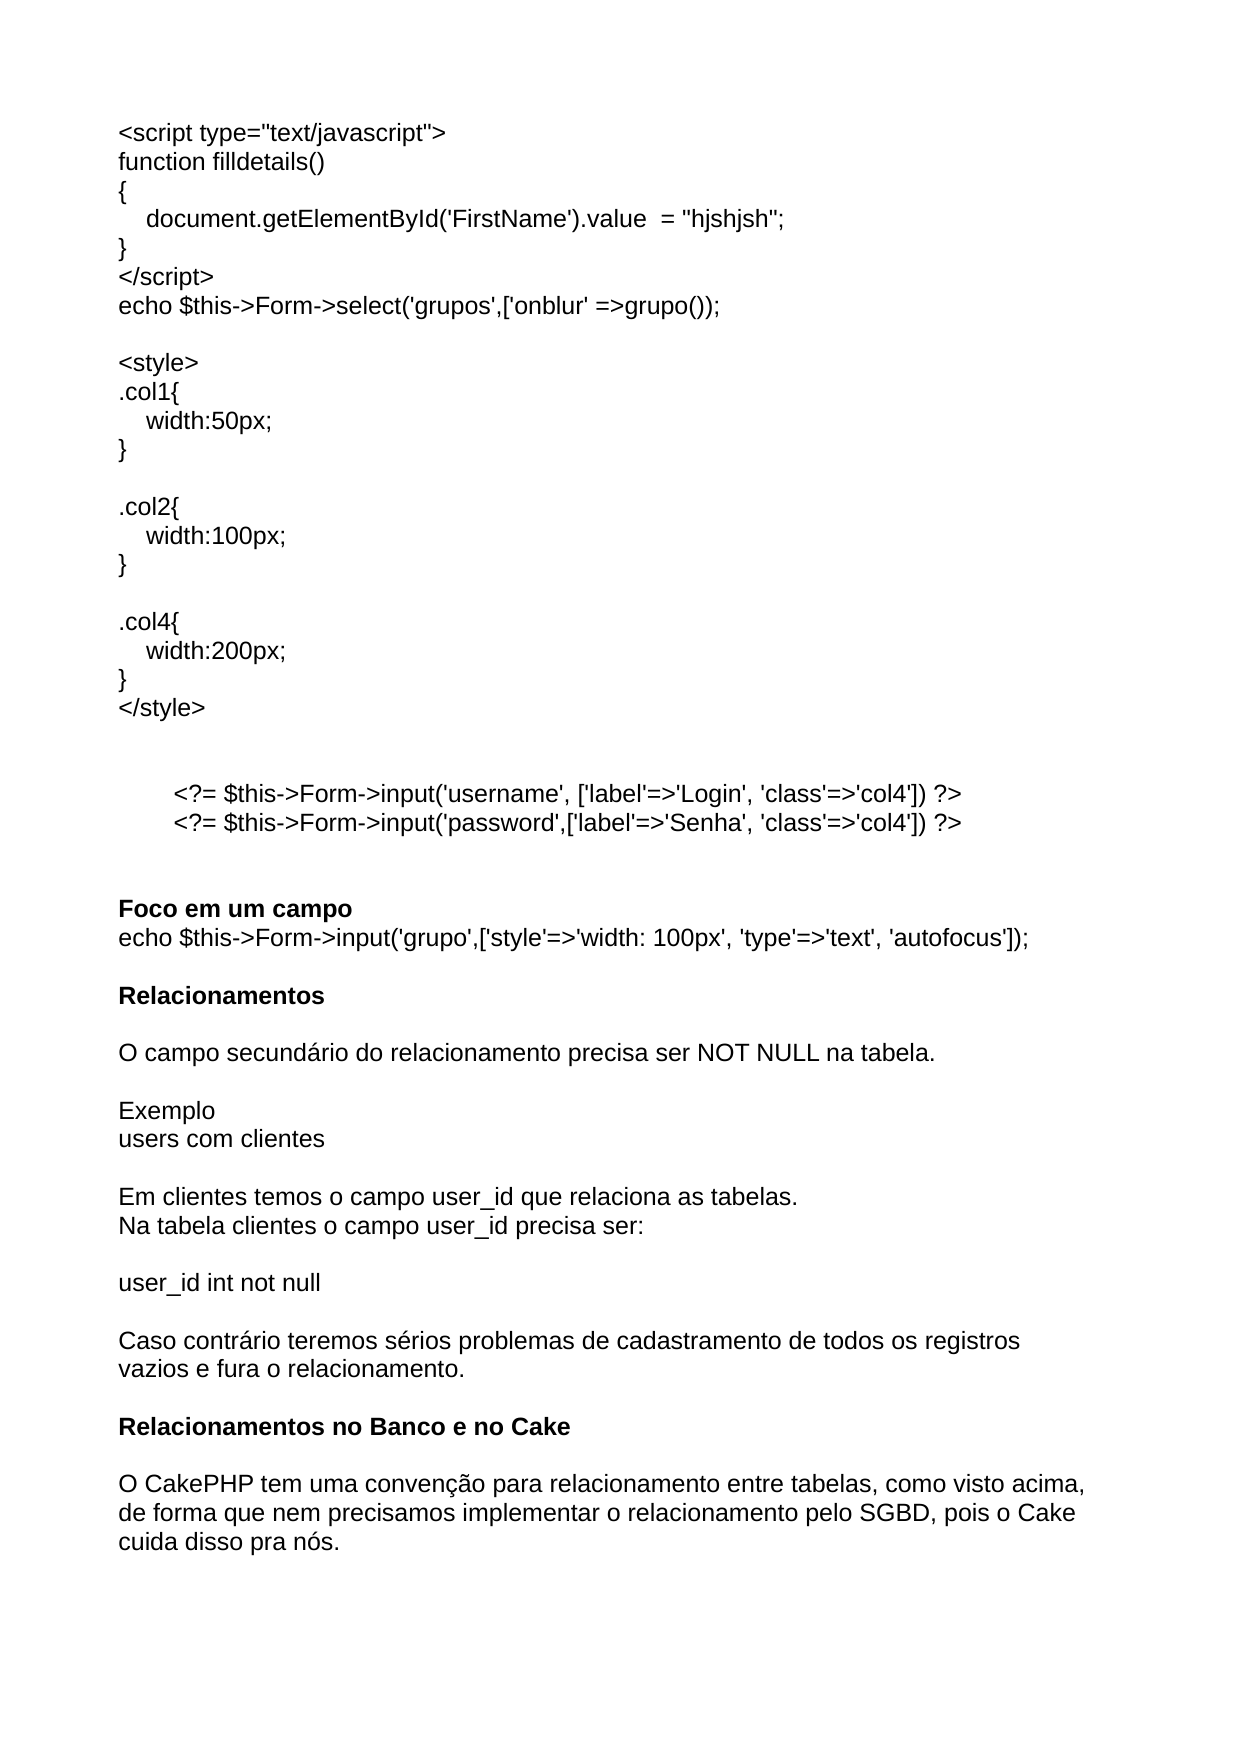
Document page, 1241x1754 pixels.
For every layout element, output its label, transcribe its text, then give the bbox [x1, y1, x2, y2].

text Em clientes temos o campo user_id que relaciona as tabelas. [118, 1182, 1122, 1211]
text Exemplo [118, 1096, 1122, 1124]
text .col4{ [118, 607, 1122, 636]
text width:50px; [118, 406, 1122, 434]
text .col2{ [118, 492, 1122, 521]
text Relacionamentos no Banco e no Cake [118, 1412, 1122, 1441]
text <?= $this->Form->input('password',['label'=>'Senha', 'class'=>'col4']) ?> [118, 808, 1122, 837]
text .col1{ [118, 377, 1122, 406]
text } [118, 434, 1122, 463]
text } [118, 233, 1122, 262]
text Caso contrário teremos sérios problemas de cadastramento de todos os registros [118, 1326, 1122, 1354]
text <style> [118, 348, 1122, 377]
text </script> [118, 262, 1122, 291]
text Foco em um campo [118, 894, 1122, 923]
text vazios e fura o relacionamento. [118, 1354, 1122, 1383]
text <?= $this->Form->input('username', ['label'=>'Login', 'class'=>'col4']) ?> [118, 779, 1122, 808]
text } [118, 664, 1122, 693]
text <script type="text/javascript"> [118, 118, 1122, 147]
text O CakePHP tem uma convenção para relacionamento entre tabelas, como visto acima, [118, 1469, 1122, 1498]
text document.getElementById('FirstName').value = "hjshjsh"; [118, 204, 1122, 233]
text width:200px; [118, 636, 1122, 664]
text echo $this->Form->select('grupos',['onblur' =>grupo()); [118, 291, 1122, 319]
text Na tabela clientes o campo user_id precisa ser: [118, 1211, 1122, 1239]
text { [118, 176, 1122, 204]
text } [118, 549, 1122, 578]
text function filldetails() [118, 147, 1122, 176]
text user_id int not null [118, 1268, 1122, 1297]
text de forma que nem precisamos implementar o relacionamento pelo SGBD, pois o Cake cuida disso pra nós. [118, 1498, 1122, 1556]
text users com clientes [118, 1124, 1122, 1153]
text echo $this->Form->input('grupo',['style'=>'width: 100px', 'type'=>'text', 'autofocus']); [118, 923, 1122, 952]
text O campo secundário do relacionamento precisa ser NOT NULL na tabela. [118, 1038, 1122, 1067]
text </style> [118, 693, 1122, 722]
text width:100px; [118, 521, 1122, 549]
text Relacionamentos [118, 981, 1122, 1009]
